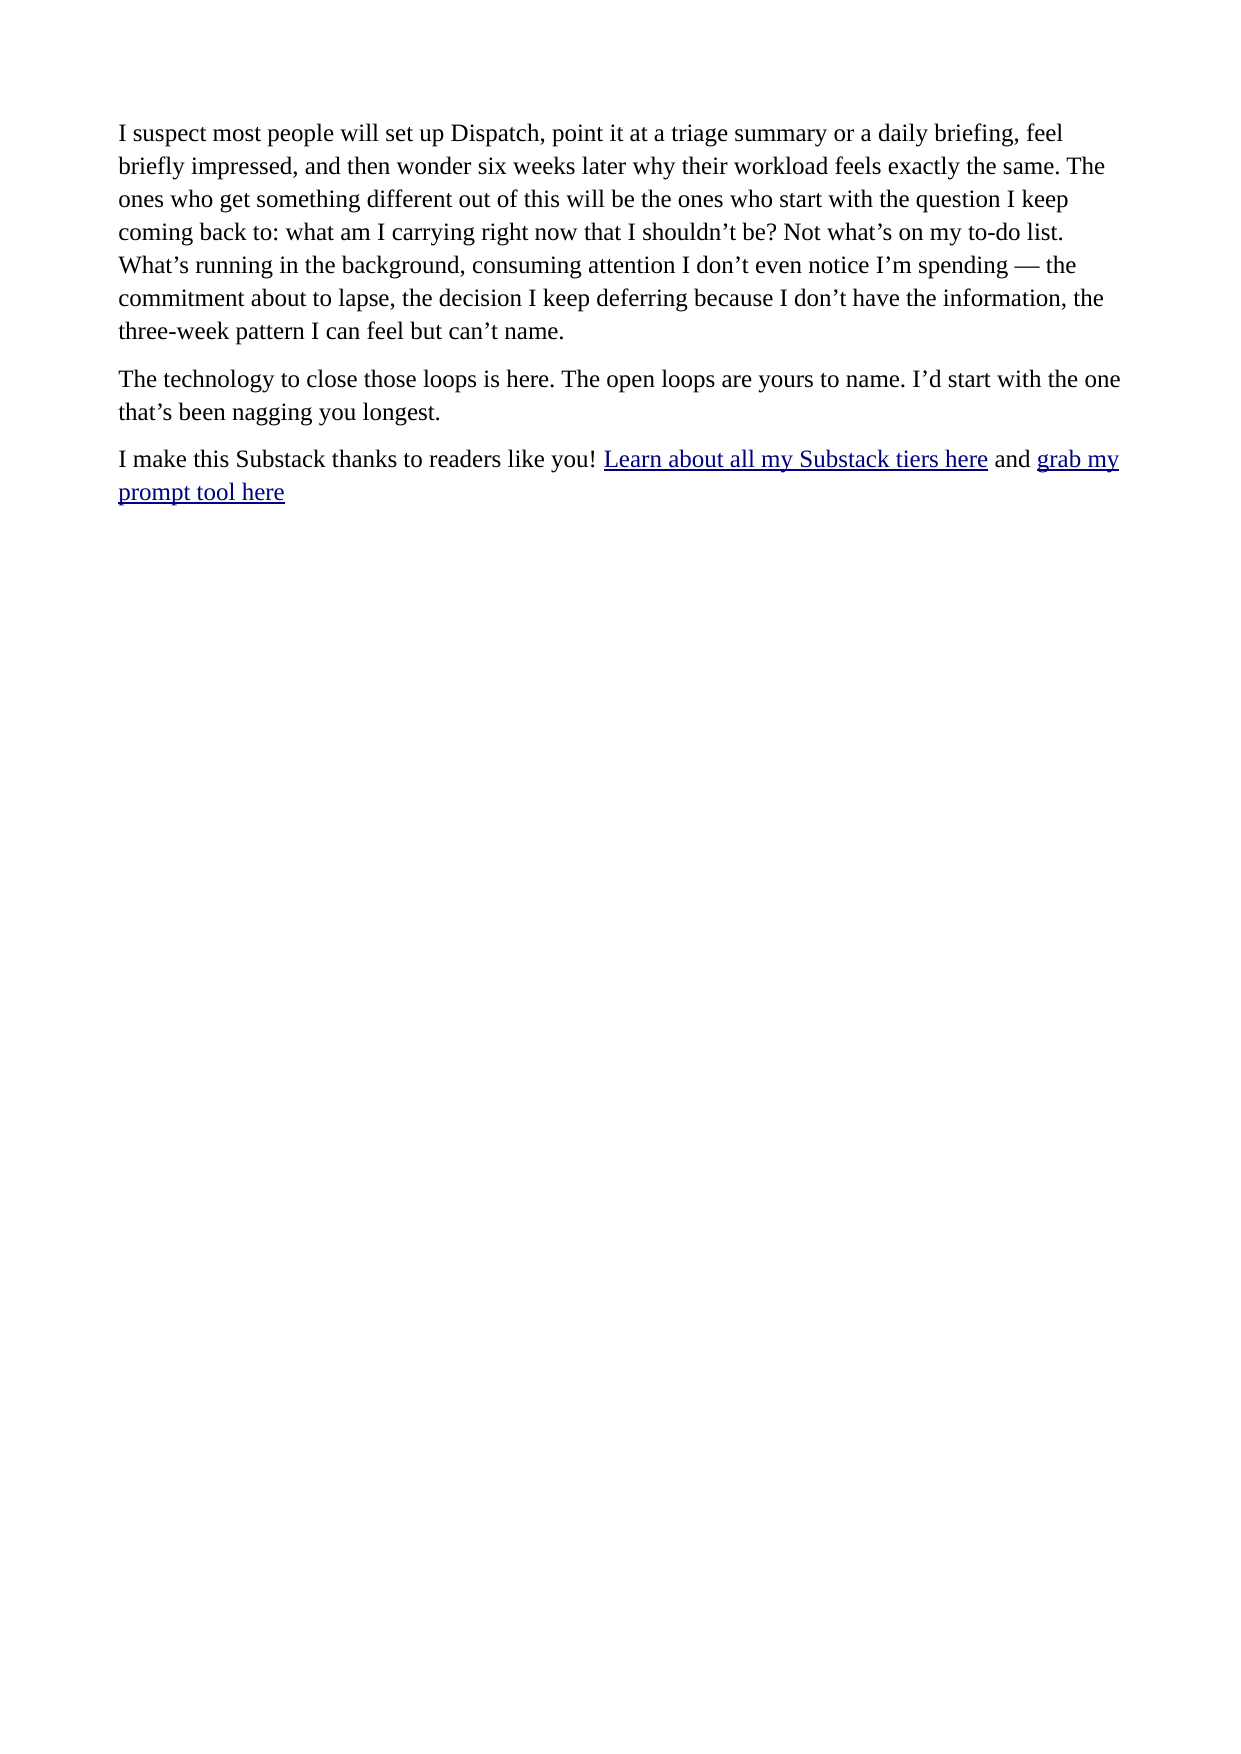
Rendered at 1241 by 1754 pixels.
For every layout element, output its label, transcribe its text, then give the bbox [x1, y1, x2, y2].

text I make this Substack thanks to readers like you! Learn about all my Substack tiers here and grab my prompt tool here [118, 444, 1122, 506]
text The technology to close those loops is here. The open loops are yours to name. I’d start with the one that’s been nagging you longest. [118, 364, 1122, 426]
text I suspect most people will set up Dispatch, point it at a triage summary or a daily briefing, feel briefly impressed, and then wonder six weeks later why their workload feels exactly the same. The ones who get something different out of this will be the ones who start with the question I keep coming back to: what am I carrying right now that I shouldn’t be? Not what’s on my to-do list. What’s running in the background, consuming attention I don’t even notice I’m spending — the commitment about to lapse, the decision I keep deferring because I don’t have the information, the three-week pattern I can feel but can’t name. [118, 118, 1122, 345]
